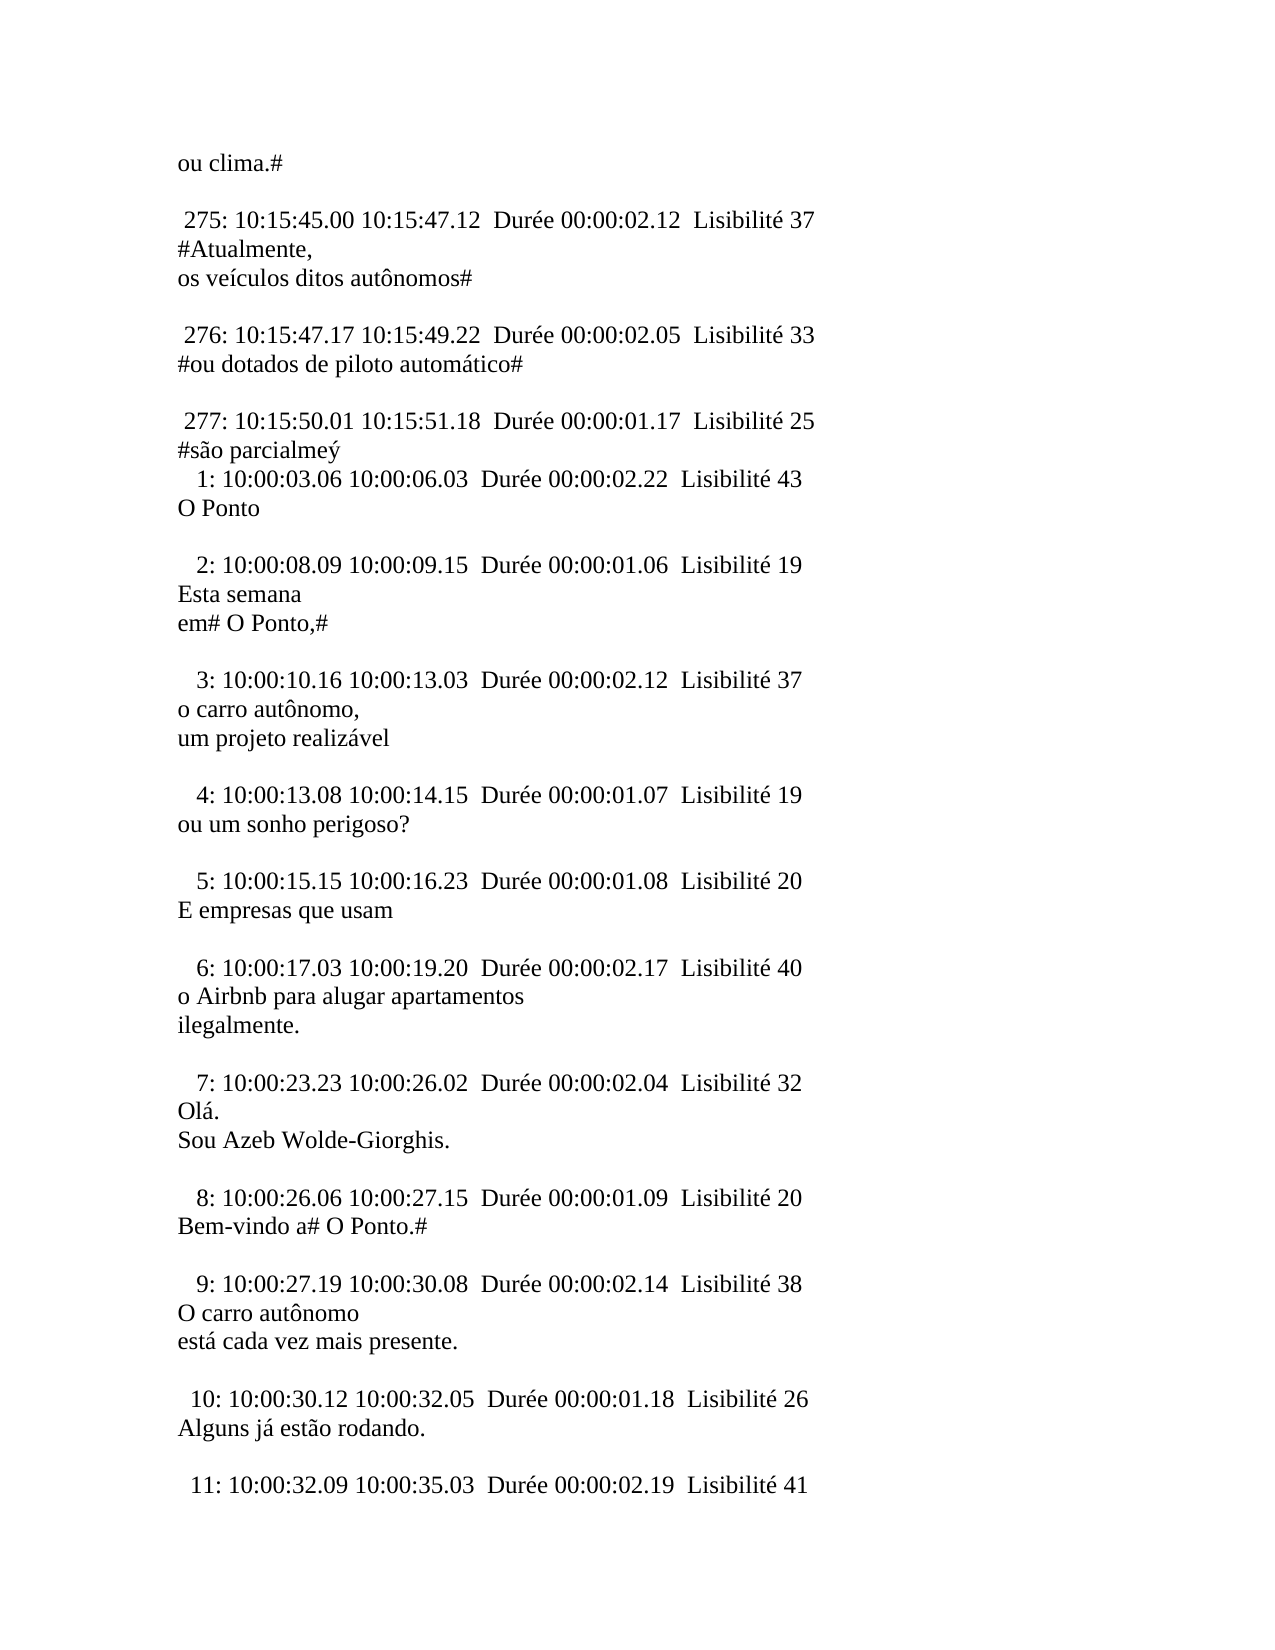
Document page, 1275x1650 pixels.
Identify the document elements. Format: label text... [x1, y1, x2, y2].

text 1: 10:00:03.06 10:00:06.03 Durée 00:00:02.22 Lisibilité 43 [177, 464, 1098, 493]
text #são parcialmeý [177, 435, 1098, 464]
text ou clima.# [177, 148, 1098, 176]
text Alguns já estão rodando. [177, 1413, 1098, 1441]
text #Atualmente, [177, 234, 1098, 263]
text Sou Azeb Wolde-Giorghis. [177, 1125, 1098, 1154]
text 276: 10:15:47.17 10:15:49.22 Durée 00:00:02.05 Lisibilité 33 [177, 320, 1098, 349]
text os veículos ditos autônomos# [177, 263, 1098, 291]
text ou um sonho perigoso? [177, 809, 1098, 838]
text Esta semana [177, 579, 1098, 608]
text 275: 10:15:45.00 10:15:47.12 Durée 00:00:02.12 Lisibilité 37 [177, 205, 1098, 234]
text 277: 10:15:50.01 10:15:51.18 Durée 00:00:01.17 Lisibilité 25 [177, 406, 1098, 435]
text 7: 10:00:23.23 10:00:26.02 Durée 00:00:02.04 Lisibilité 32 [177, 1068, 1098, 1096]
text E empresas que usam [177, 895, 1098, 924]
text Bem-vindo a# O Ponto.# [177, 1211, 1098, 1240]
text 8: 10:00:26.06 10:00:27.15 Durée 00:00:01.09 Lisibilité 20 [177, 1183, 1098, 1211]
text 11: 10:00:32.09 10:00:35.03 Durée 00:00:02.19 Lisibilité 41 [177, 1470, 1098, 1499]
text Olá. [177, 1096, 1098, 1125]
text #ou dotados de piloto automático# [177, 349, 1098, 378]
text ilegalmente. [177, 1010, 1098, 1039]
text 9: 10:00:27.19 10:00:30.08 Durée 00:00:02.14 Lisibilité 38 [177, 1269, 1098, 1298]
text em# O Ponto,# [177, 608, 1098, 636]
text o carro autônomo, [177, 694, 1098, 723]
text O Ponto [177, 493, 1098, 521]
text o Airbnb para alugar apartamentos [177, 981, 1098, 1010]
text está cada vez mais presente. [177, 1326, 1098, 1355]
text 4: 10:00:13.08 10:00:14.15 Durée 00:00:01.07 Lisibilité 19 [177, 780, 1098, 809]
text 10: 10:00:30.12 10:00:32.05 Durée 00:00:01.18 Lisibilité 26 [177, 1384, 1098, 1413]
text 5: 10:00:15.15 10:00:16.23 Durée 00:00:01.08 Lisibilité 20 [177, 866, 1098, 895]
text 3: 10:00:10.16 10:00:13.03 Durée 00:00:02.12 Lisibilité 37 [177, 665, 1098, 694]
text O carro autônomo [177, 1298, 1098, 1326]
text um projeto realizável [177, 723, 1098, 751]
text 6: 10:00:17.03 10:00:19.20 Durée 00:00:02.17 Lisibilité 40 [177, 953, 1098, 981]
text 2: 10:00:08.09 10:00:09.15 Durée 00:00:01.06 Lisibilité 19 [177, 550, 1098, 579]
